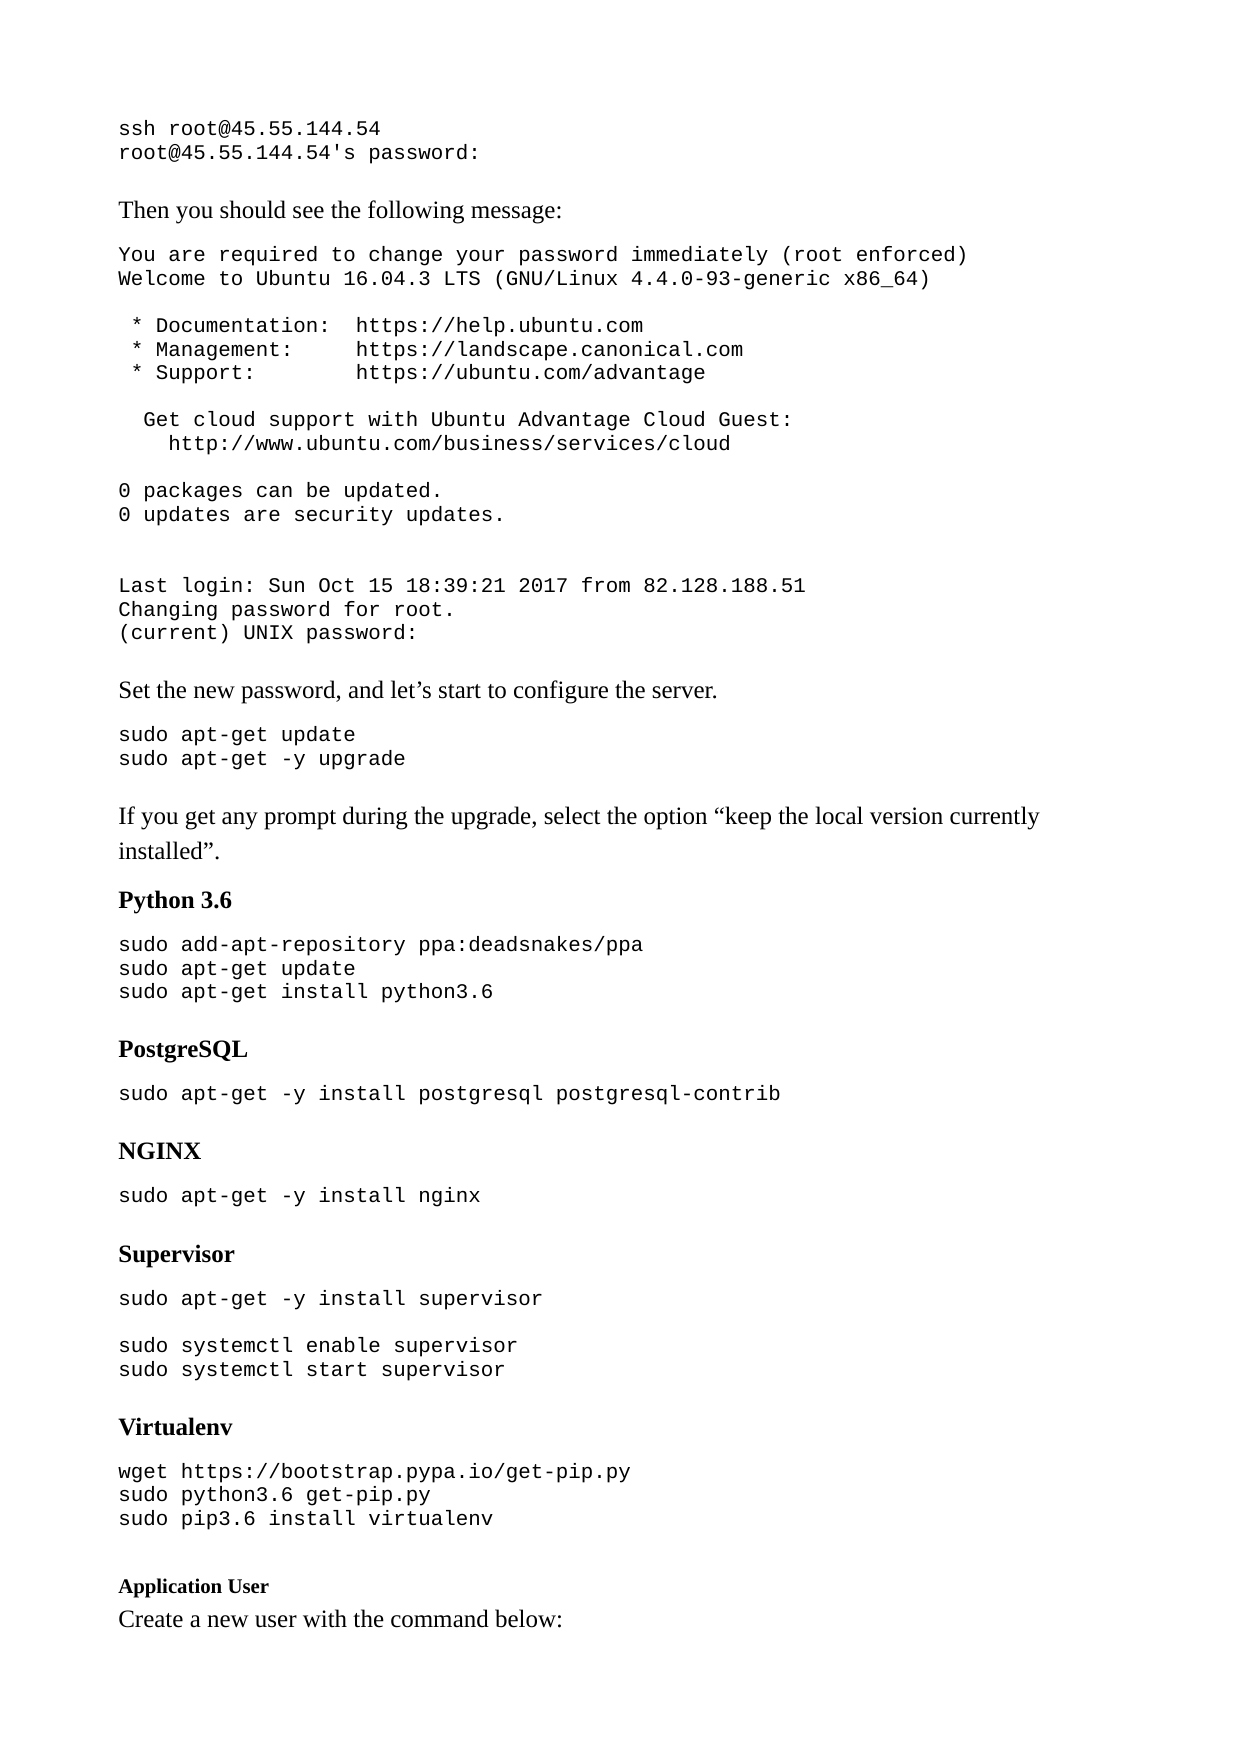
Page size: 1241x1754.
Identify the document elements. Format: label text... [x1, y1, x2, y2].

text 0 updates are security updates. [118, 504, 1122, 528]
text Supervisor [118, 1239, 1122, 1267]
text Python 3.6 [118, 885, 1122, 913]
subtitle Application User [118, 1574, 1122, 1598]
text sudo python3.6 get-pip.py [118, 1484, 1122, 1508]
text http://www.ubuntu.com/business/services/cloud [118, 433, 1122, 457]
text sudo systemctl enable supervisor [118, 1335, 1122, 1359]
text sudo apt-get install python3.6 [118, 981, 1122, 1005]
text * Support: https://ubuntu.com/advantage [118, 362, 1122, 386]
text root@45.55.144.54's password: [118, 142, 1122, 165]
text sudo apt-get update [118, 957, 1122, 981]
text NGINX [118, 1136, 1122, 1165]
text sudo add-apt-repository ppa:deadsnakes/ppa [118, 934, 1122, 957]
text wget https://bootstrap.pypa.io/get-pip.py [118, 1461, 1122, 1484]
text You are required to change your password immediately (root enforced) [118, 244, 1122, 268]
text sudo pip3.6 install virtualenv [118, 1508, 1122, 1532]
text Last login: Sun Oct 15 18:39:21 2017 from 82.128.188.51 [118, 575, 1122, 599]
text sudo apt-get -y install postgresql postgresql-contrib [118, 1083, 1122, 1107]
text sudo systemctl start supervisor [118, 1359, 1122, 1382]
text Virtualenv [118, 1412, 1122, 1441]
text Get cloud support with Ubuntu Advantage Cloud Guest: [118, 409, 1122, 433]
text (current) UNIX password: [118, 622, 1122, 646]
text Changing password for root. [118, 599, 1122, 622]
text * Management: https://landscape.canonical.com [118, 338, 1122, 362]
text sudo apt-get update [118, 724, 1122, 748]
text Then you should see the following message: [118, 195, 1122, 224]
text Create a new user with the command below: [118, 1604, 1122, 1633]
text If you get any prompt during the upgrade, select the option “keep the local version currently installed”. [118, 801, 1122, 864]
text Welcome to Ubuntu 16.04.3 LTS (GNU/Linux 4.4.0-93-generic x86_64) [118, 268, 1122, 291]
text PostgreSQL [118, 1034, 1122, 1063]
text sudo apt-get -y install nginx [118, 1186, 1122, 1209]
text * Documentation: https://help.ubuntu.com [118, 315, 1122, 338]
text ssh root@45.55.144.54 [118, 118, 1122, 142]
text sudo apt-get -y install supervisor [118, 1288, 1122, 1311]
text sudo apt-get -y upgrade [118, 748, 1122, 772]
text Set the new password, and let’s start to configure the server. [118, 675, 1122, 704]
text 0 packages can be updated. [118, 480, 1122, 504]
